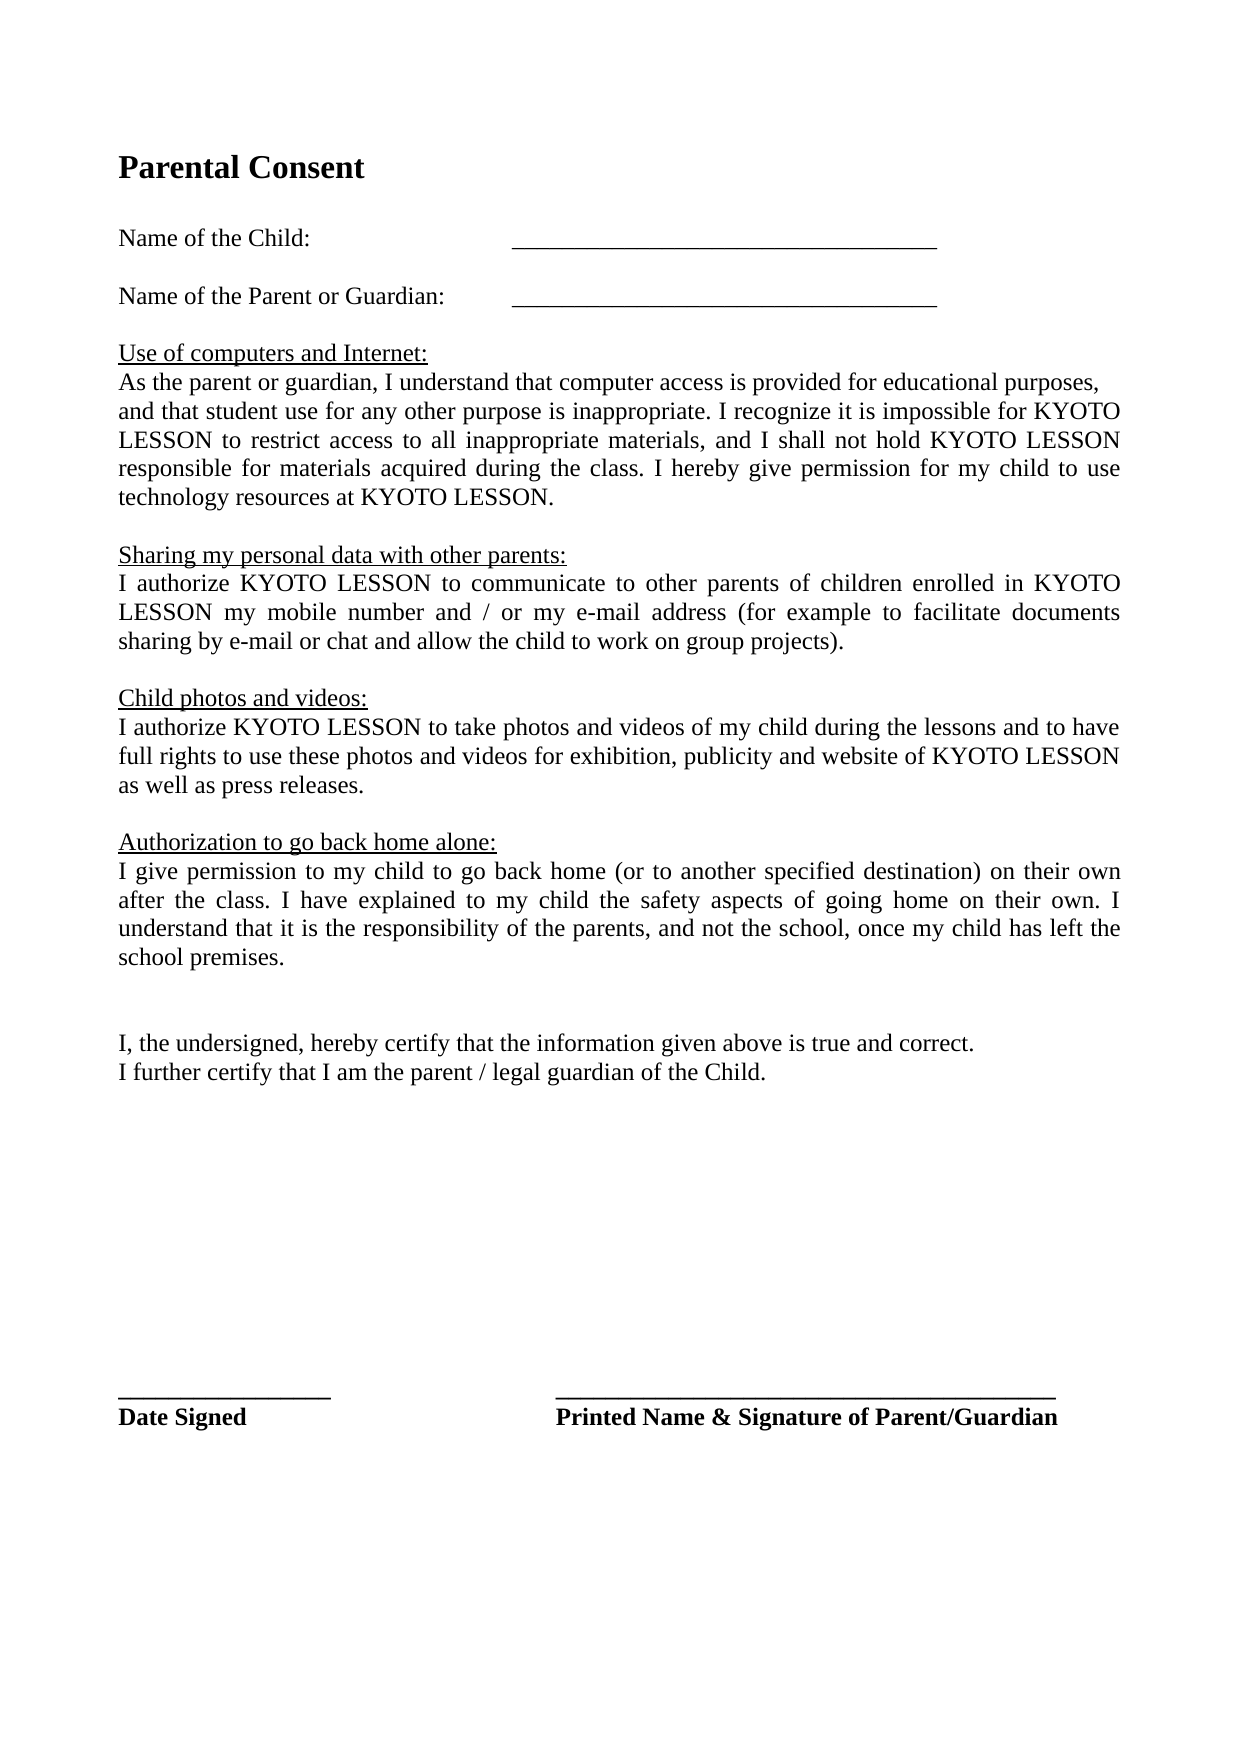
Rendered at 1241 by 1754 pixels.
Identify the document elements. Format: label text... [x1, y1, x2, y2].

text Child photos and videos: [118, 683, 1122, 712]
text Name of the Parent or Guardian: __________________________________ [118, 281, 1122, 310]
text and that student use for any other purpose is inappropriate. I recognize it is impossible for KYOTO LESSON to restrict access to all inappropriate materials, and I shall not hold KYOTO LESSON responsible for materials acquired during the class. I hereby give permission for my child to use technology resources at KYOTO LESSON. [118, 396, 1122, 511]
text I authorize KYOTO LESSON to take photos and videos of my child during the lessons and to have full rights to use these photos and videos for exhibition, publicity and website of KYOTO LESSON as well as press releases. [118, 712, 1122, 798]
text Date Signed Printed Name & Signature of Parent/Guardian [118, 1402, 1122, 1431]
text Authorization to go back home alone: [118, 827, 1122, 856]
text _________________ ________________________________________ [118, 1373, 1122, 1402]
text I give permission to my child to go back home (or to another specified destination) on their own after the class. I have explained to my child the safety aspects of going home on their own. I understand that it is the responsibility of the parents, and not the school, once my child has left the school premises. [118, 856, 1122, 971]
text Use of computers and Internet: [118, 338, 1122, 367]
text Parental Consent [118, 147, 1122, 185]
text I, the undersigned, hereby certify that the information given above is true and correct. [118, 1028, 1122, 1057]
text I further certify that I am the parent / legal guardian of the Child. [118, 1057, 1122, 1086]
text As the parent or guardian, I understand that computer access is provided for educational purposes, [118, 367, 1122, 396]
text Sharing my personal data with other parents: [118, 540, 1122, 568]
text Name of the Child: __________________________________ [118, 223, 1122, 252]
text I authorize KYOTO LESSON to communicate to other parents of children enrolled in KYOTO LESSON my mobile number and / or my e-mail address (for example to facilitate documents sharing by e-mail or chat and allow the child to work on group projects). [118, 568, 1122, 655]
